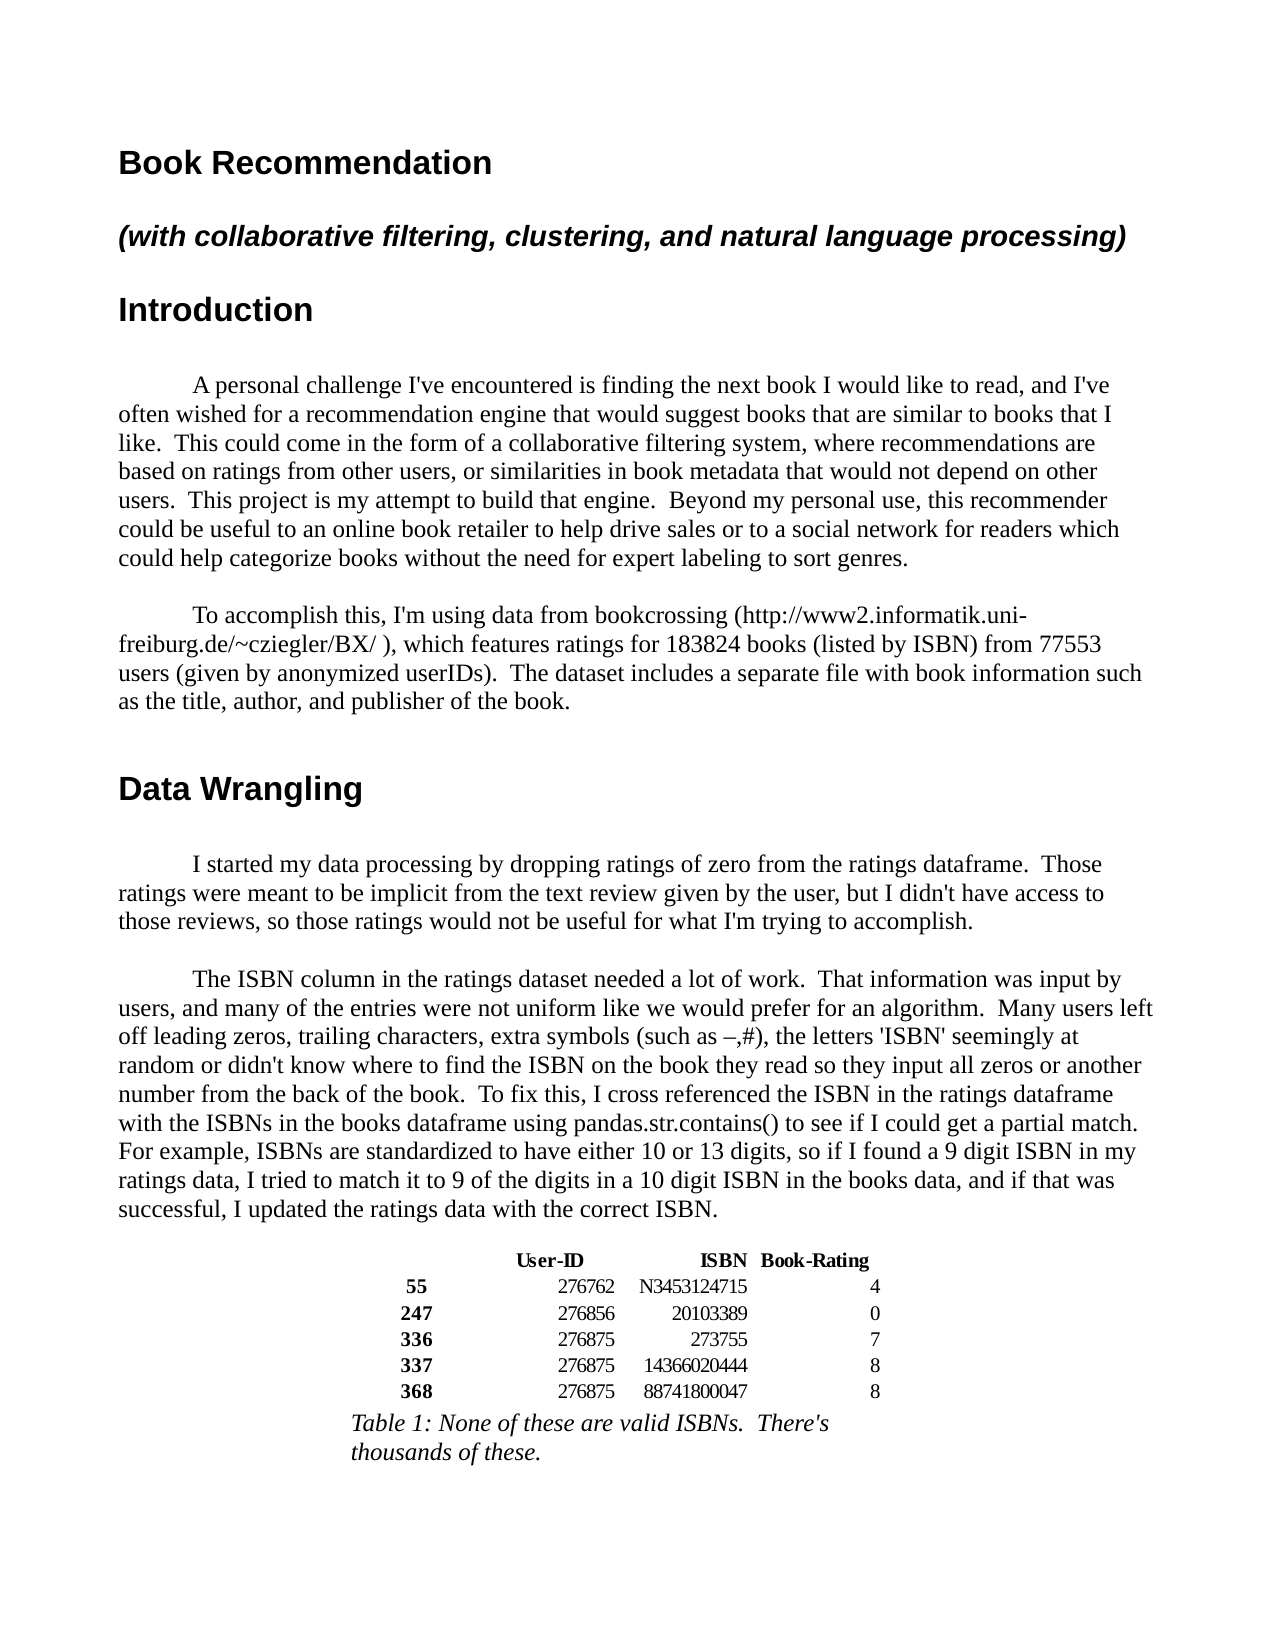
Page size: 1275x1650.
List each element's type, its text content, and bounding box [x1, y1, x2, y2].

text I started my data processing by dropping ratings of zero from the ratings dataframe. Those ratings were meant to be implicit from the text review given by the user, but I didn't have access to those reviews, so those ratings would not be useful for what I'm trying to accomplish. [118, 849, 1157, 935]
subtitle (with collaborative filtering, clustering, and natural language processing) [118, 219, 1157, 253]
subtitle Data Wrangling [118, 769, 1157, 808]
text Table 1: None of these are valid ISBNs. There's thousands of these. [351, 1260, 884, 1465]
text To accomplish this, I'm using data from bookcrossing (http://www2.informatik.uni-freiburg.de/~cziegler/BX/ ), which features ratings for 183824 books (listed by ISBN) from 77553 users (given by anonymized userIDs). The dataset includes a separate file with book information such as the title, author, and publisher of the book. [118, 600, 1157, 715]
subtitle Book Recommendation [118, 143, 1157, 182]
text The ISBN column in the ratings dataset needed a lot of work. That information was input by users, and many of the entries were not uniform like we would prefer for an algorithm. Many users left off leading zeros, trailing characters, extra symbols (such as –,#), the letters 'ISBN' seemingly at random or didn't know where to find the ISBN on the book they read so they input all zeros or another number from the back of the book. To fix this, I cross referenced the ISBN in the ratings dataframe with the ISBNs in the books dataframe using pandas.str.contains() to see if I could get a partial match. For example, ISBNs are standardized to have either 10 or 13 digits, so if I found a 9 digit ISBN in my ratings data, I tried to match it to 9 of the digits in a 10 digit ISBN in the books data, and if that was successful, I updated the ratings data with the correct ISBN. [118, 964, 1157, 1223]
subtitle Introduction [118, 290, 1157, 329]
text A personal challenge I've encountered is finding the next book I would like to read, and I've often wished for a recommendation engine that would suggest books that are similar to books that I like. This could come in the form of a collaborative filtering system, where recommendations are based on ratings from other users, or similarities in book metadata that would not depend on other users. This project is my attempt to build that engine. Beyond my personal use, this recommender could be useful to an online book retailer to help drive sales or to a social network for readers which could help categorize books without the need for expert labeling to sort genres. [118, 370, 1157, 571]
